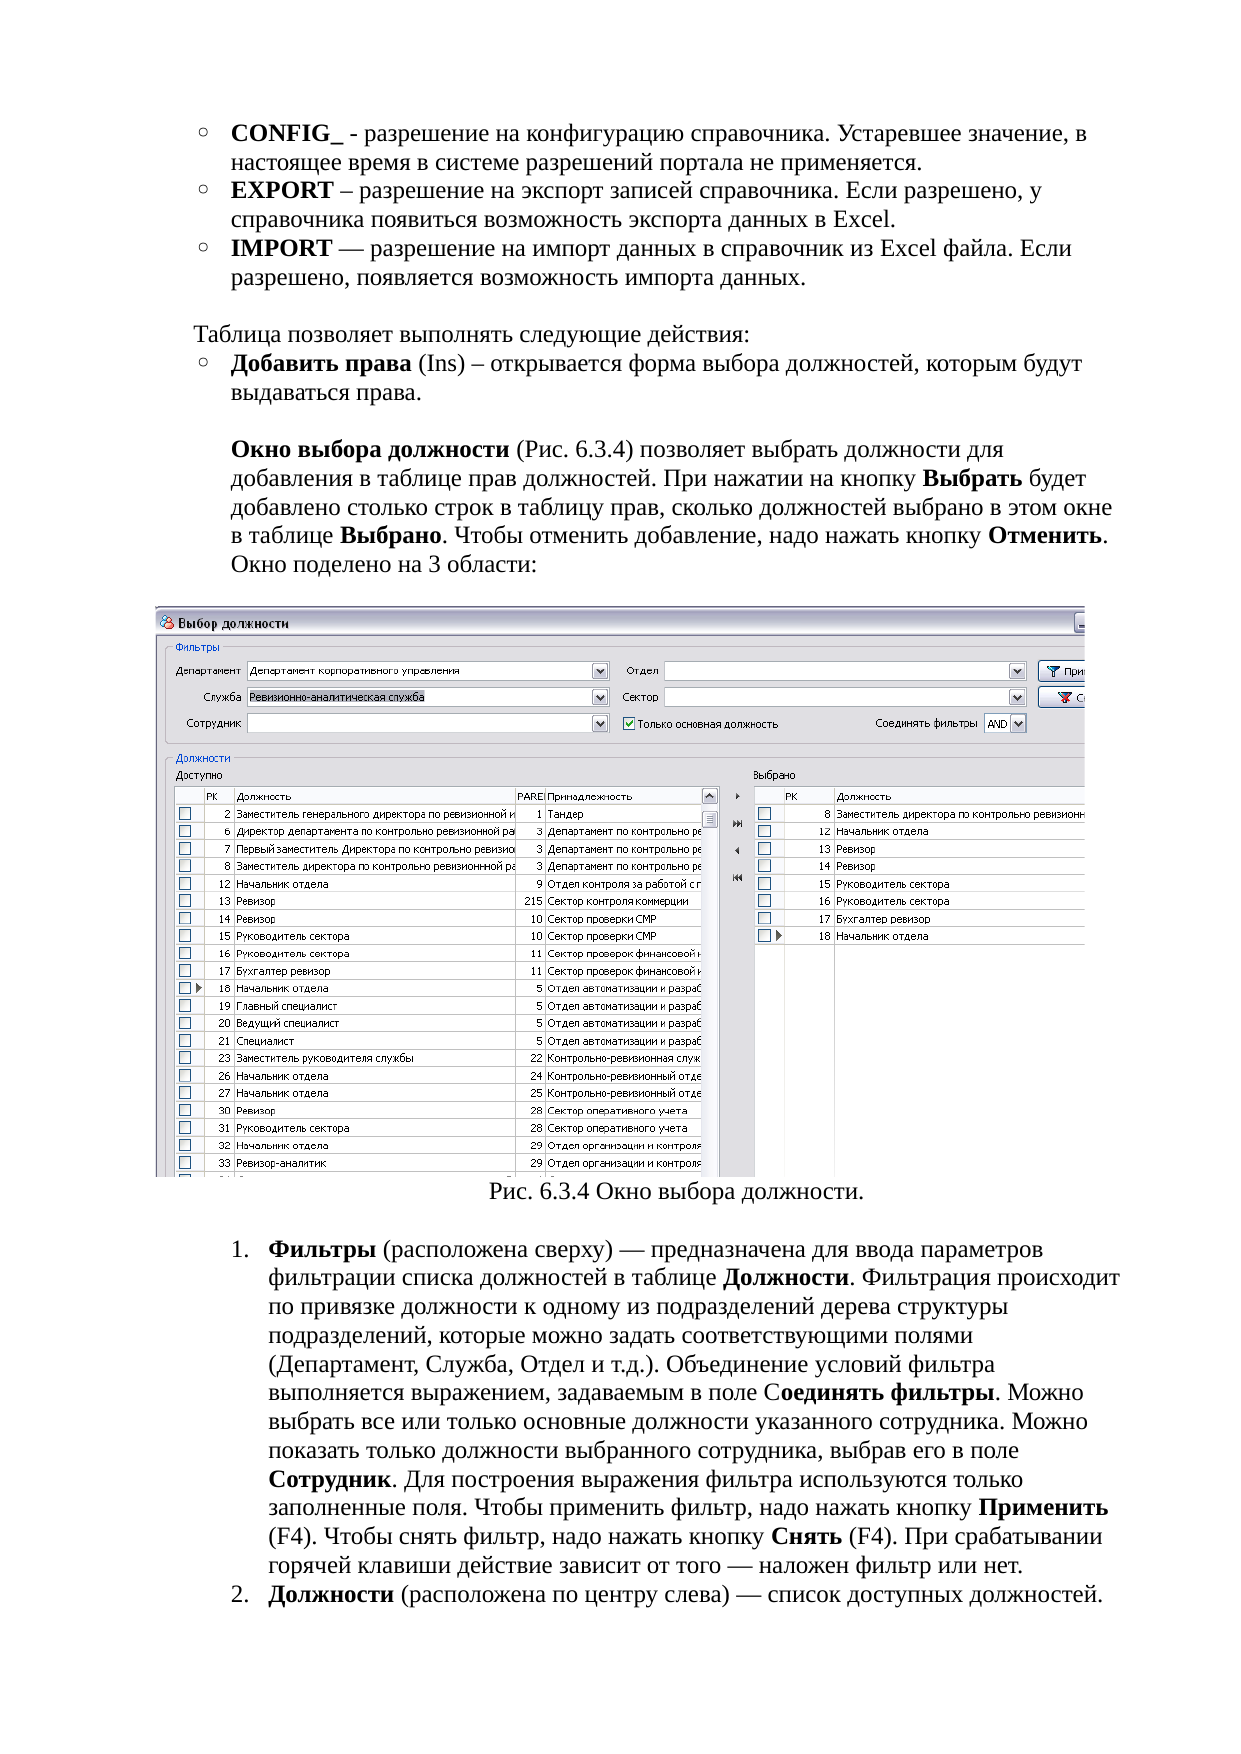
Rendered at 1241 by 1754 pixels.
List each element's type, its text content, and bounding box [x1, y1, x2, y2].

picture [155, 606, 1085, 1177]
list CONFIG_ - разрешение на конфигурацию справочника. Устаревшее значение, в настоящее время в системе разрешений портала не применяется. [193, 118, 1122, 176]
list Фильтры (расположена сверху) — предназначена для ввода параметров фильтрации списка должностей в таблице Должности. Фильтрация происходит по привязке должности к одному из подразделений дерева структуры подразделений, которые можно задать соответствующими полями (Департамент, Служба, Отдел и т.д.). Объединение условий фильтра выполняется выражением, задаваемым в поле Соединять фильтры. Можно выбрать все или только основные должности указанного сотрудника. Можно показать только должности выбранного сотрудника, выбрав его в поле Сотрудник. Для построения выражения фильтра используются только заполненные поля. Чтобы применить фильтр, надо нажать кнопку Применить (F4). Чтобы снять фильтр, надо нажать кнопку Снять (F4). При срабатывании горячей клавиши действие зависит от того — наложен фильтр или нет. [231, 1234, 1122, 1579]
list Окно выбора должности (Рис. 6.3.4) позволяет выбрать должности для добавления в таблице прав должностей. При нажатии на кнопку Выбрать будет добавлено столько строк в таблицу прав, сколько должностей выбрано в этом окне в таблице Выбрано. Чтобы отменить добавление, надо нажать кнопку Отменить. Окно поделено на 3 области: [193, 434, 1122, 578]
list Рис. 6.3.4 Окно выбора должности. [193, 607, 1122, 1205]
list Добавить права (Ins) – открывается форма выбора должностей, которым будут выдаваться права. [193, 348, 1122, 406]
list EXPORT – разрешение на экспорт записей справочника. Если разрешено, у справочника появиться возможность экспорта данных в Excel. [193, 176, 1122, 233]
list IMPORT — разрешение на импорт данных в справочник из Excel файла. Если разрешено, появляется возможность импорта данных. [193, 233, 1122, 291]
list Должности (расположена по центру слева) — список доступных должностей. [231, 1579, 1122, 1607]
list Таблица позволяет выполнять следующие действия: [156, 319, 1122, 348]
